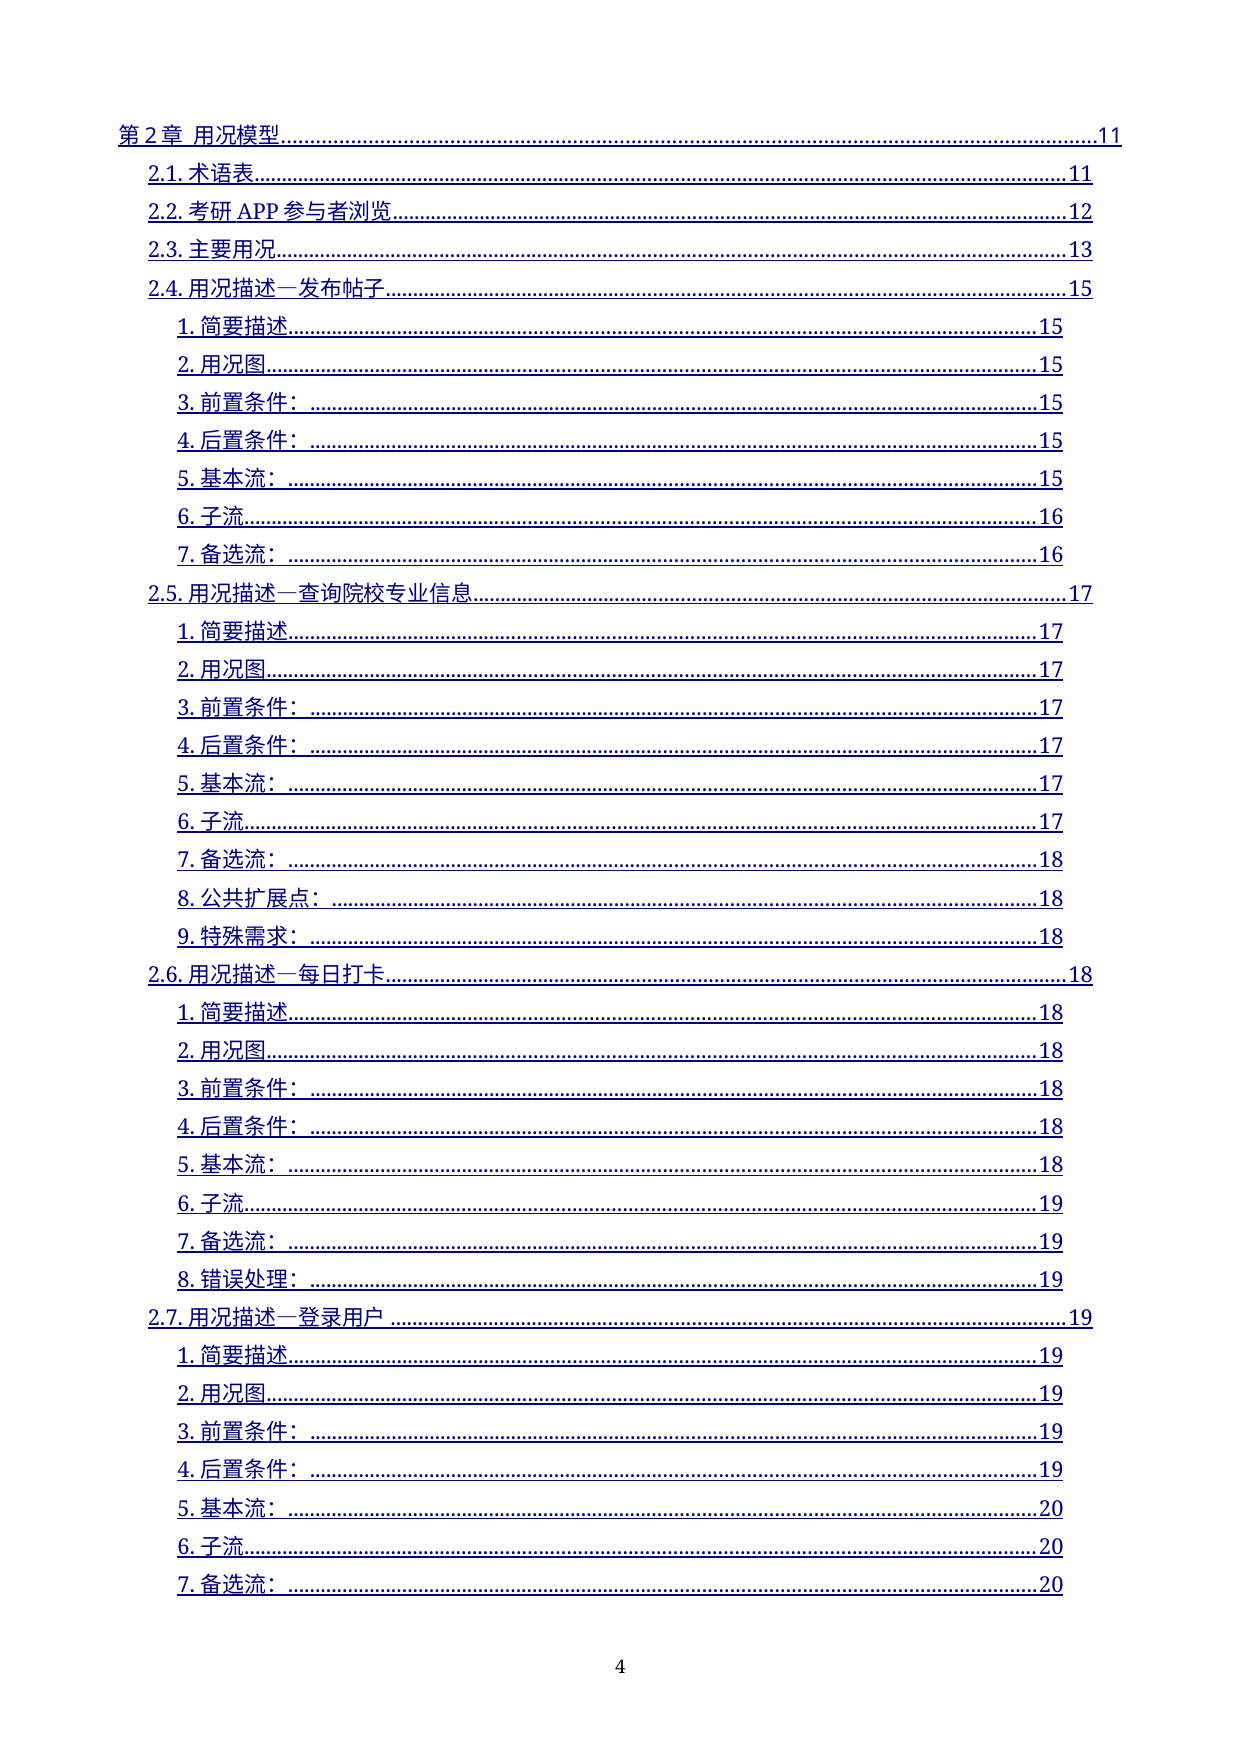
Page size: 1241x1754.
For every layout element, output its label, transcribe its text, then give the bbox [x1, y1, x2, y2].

text 2. 用况图 15 [177, 347, 1122, 379]
text 2. 用况图 17 [177, 652, 1122, 684]
text 2.6. 用况描述—每日打卡 18 [148, 957, 1122, 989]
text 3. 前置条件： 15 [177, 385, 1122, 417]
text 4. 后置条件： 17 [177, 728, 1122, 760]
text 5. 基本流： 18 [177, 1147, 1122, 1179]
text 7. 备选流： 19 [177, 1224, 1122, 1256]
text 3. 前置条件： 19 [177, 1414, 1122, 1446]
text 第2章 用况模型 11 [118, 118, 1122, 145]
text 2.7. 用况描述—登录用户 19 [148, 1300, 1122, 1332]
text 1. 简要描述 18 [177, 995, 1122, 1027]
text 9. 特殊需求： 18 [177, 919, 1122, 951]
text 8. 错误处理： 19 [177, 1262, 1122, 1294]
text 2.1. 术语表 11 [148, 156, 1122, 188]
text 5. 基本流： 15 [177, 461, 1122, 493]
text 2. 用况图 18 [177, 1033, 1122, 1065]
text 4. 后置条件： 18 [177, 1109, 1122, 1141]
text 7. 备选流： 20 [177, 1567, 1122, 1599]
text 6. 子流 19 [177, 1186, 1122, 1217]
text 6. 子流 16 [177, 499, 1122, 531]
text 6. 子流 20 [177, 1529, 1122, 1561]
text 7. 备选流： 16 [177, 537, 1122, 569]
text 6. 子流 17 [177, 804, 1122, 836]
text 5. 基本流： 17 [177, 766, 1122, 798]
text 2.3. 主要用况 13 [148, 232, 1122, 264]
text 4. 后置条件： 15 [177, 423, 1122, 455]
text 3. 前置条件： 17 [177, 690, 1122, 722]
text 2.2. 考研APP参与者浏览 12 [148, 194, 1122, 226]
text 1. 简要描述 17 [177, 614, 1122, 646]
text 1. 简要描述 19 [177, 1338, 1122, 1370]
text 8. 公共扩展点： 18 [177, 881, 1122, 912]
text 4. 后置条件： 19 [177, 1452, 1122, 1484]
text 1. 简要描述 15 [177, 309, 1122, 341]
text 5. 基本流： 20 [177, 1491, 1122, 1522]
text 2.4. 用况描述—发布帖子 15 [148, 271, 1122, 302]
text 3. 前置条件： 18 [177, 1071, 1122, 1103]
text 2. 用况图 19 [177, 1376, 1122, 1408]
text 2.5. 用况描述—查询院校专业信息 17 [148, 576, 1122, 607]
text 7. 备选流： 18 [177, 842, 1122, 874]
